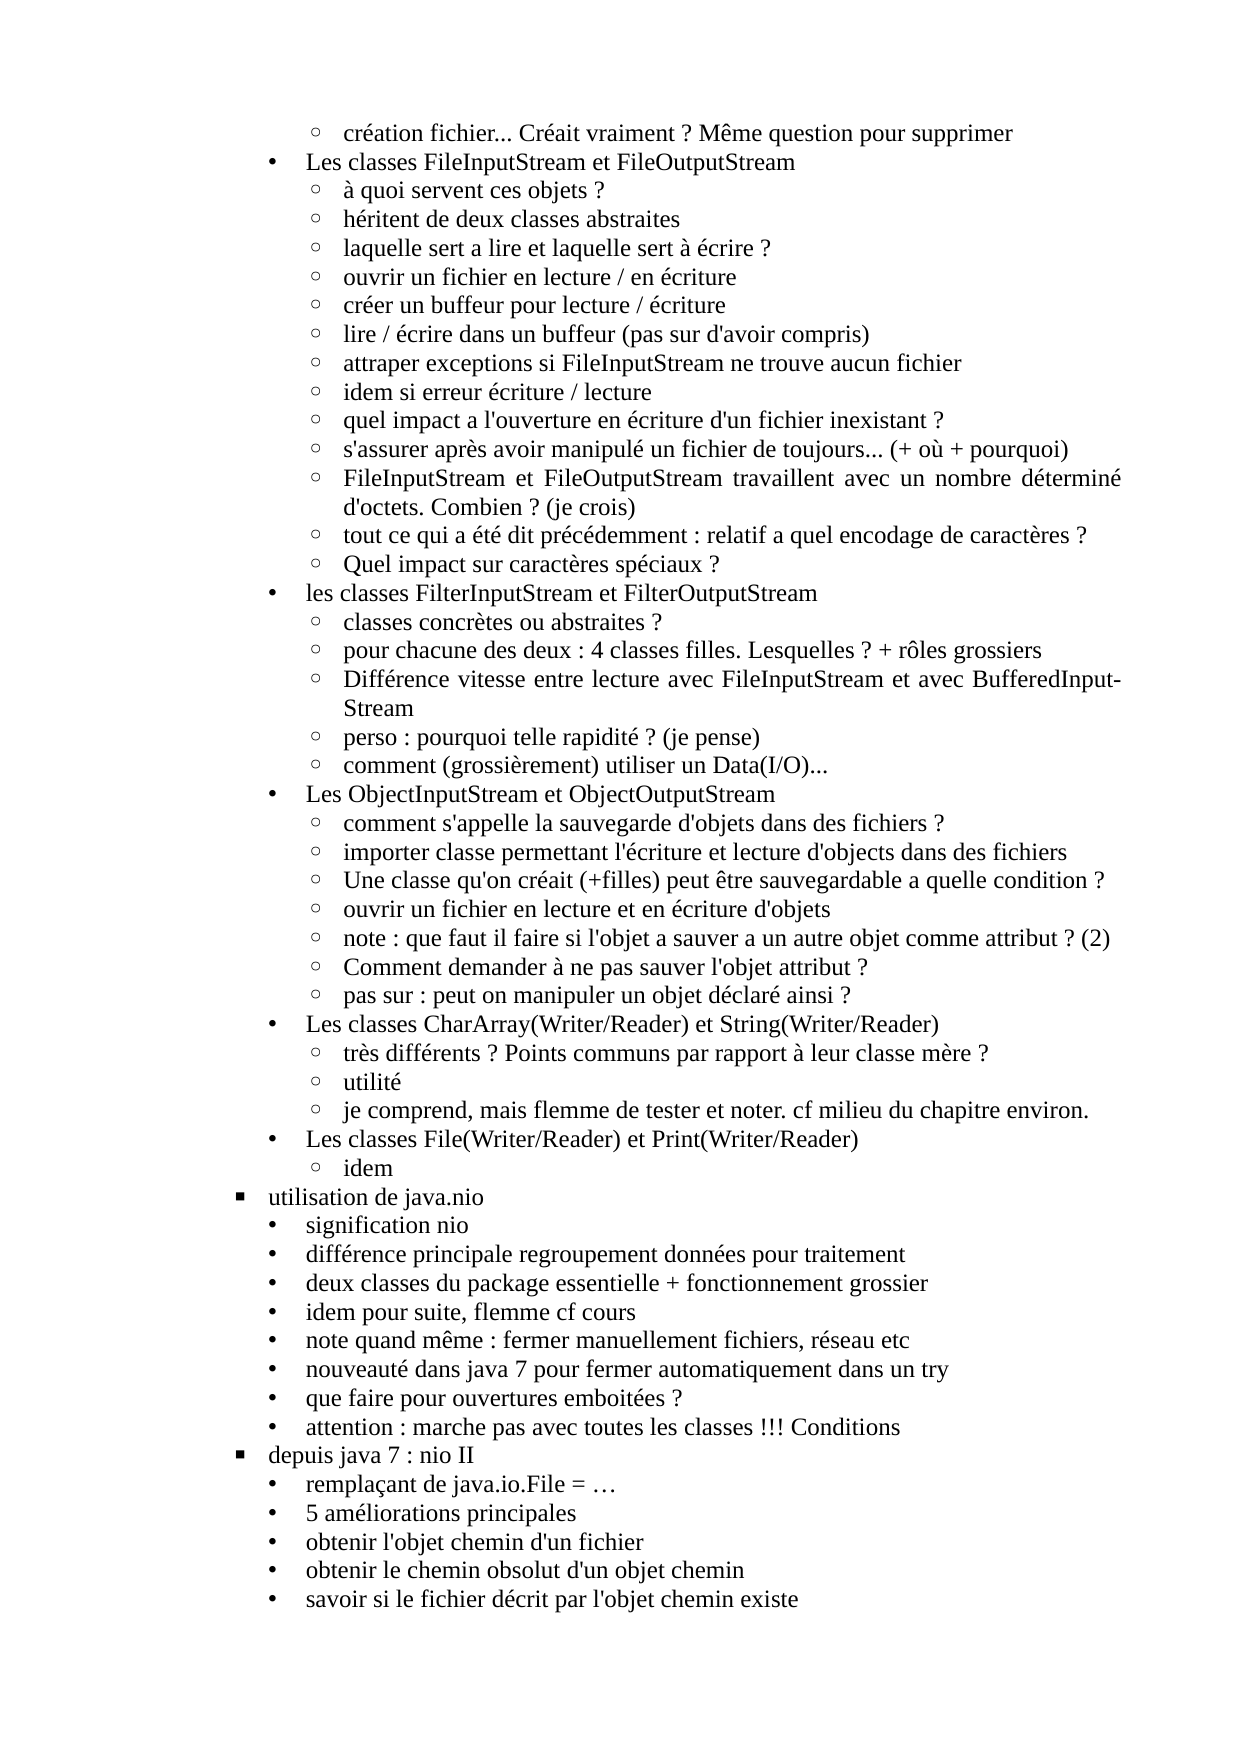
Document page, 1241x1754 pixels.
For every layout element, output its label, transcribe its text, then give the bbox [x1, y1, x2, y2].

list importer classe permettant l'écriture et lecture d'objects dans des fichiers [306, 837, 1122, 866]
list ouvrir un fichier en lecture / en écriture [306, 262, 1122, 291]
list nouveauté dans java 7 pour fermer automatiquement dans un try [268, 1354, 1122, 1383]
list Quel impact sur caractères spéciaux ? [306, 549, 1122, 578]
list perso : pourquoi telle rapidité ? (je pense) [306, 722, 1122, 751]
list obtenir le chemin obsolut d'un objet chemin [268, 1556, 1122, 1584]
list création fichier... Créait vraiment ? Même question pour supprimer [306, 118, 1122, 147]
list attention : marche pas avec toutes les classes !!! Conditions [268, 1412, 1122, 1441]
list note : que faut il faire si l'objet a sauver a un autre objet comme attribut ? (2) [306, 923, 1122, 952]
list que faire pour ouvertures emboitées ? [268, 1383, 1122, 1412]
list note quand même : fermer manuellement fichiers, réseau etc [268, 1326, 1122, 1354]
list je comprend, mais flemme de tester et noter. cf milieu du chapitre environ. [306, 1096, 1122, 1124]
list utilisation de java.nio [231, 1182, 1122, 1211]
list remplaçant de java.io.File = … [268, 1469, 1122, 1498]
list les classes FilterInputStream et FilterOutputStream [268, 578, 1122, 607]
list comment (grossièrement) utiliser un Data(I/O)... [306, 751, 1122, 779]
list classes concrètes ou abstraites ? [306, 607, 1122, 636]
list héritent de deux classes abstraites [306, 204, 1122, 233]
list Les classes File(Writer/Reader) et Print(Writer/Reader) [268, 1124, 1122, 1153]
list pour chacune des deux : 4 classes filles. Lesquelles ? + rôles grossiers [306, 636, 1122, 664]
list comment s'appelle la sauvegarde d'objets dans des fichiers ? [306, 808, 1122, 837]
list depuis java 7 : nio II [231, 1441, 1122, 1469]
list s'assurer après avoir manipulé un fichier de toujours... (+ où + pourquoi) [306, 434, 1122, 463]
list idem pour suite, flemme cf cours [268, 1297, 1122, 1326]
list idem si erreur écriture / lecture [306, 377, 1122, 406]
list attraper exceptions si FileInputStream ne trouve aucun fichier [306, 348, 1122, 377]
list créer un buffeur pour lecture / écriture [306, 291, 1122, 319]
list deux classes du package essentielle + fonctionnement grossier [268, 1268, 1122, 1297]
list lire / écrire dans un buffeur (pas sur d'avoir compris) [306, 319, 1122, 348]
list à quoi servent ces objets ? [306, 176, 1122, 204]
list savoir si le fichier décrit par l'objet chemin existe [268, 1584, 1122, 1613]
list tout ce qui a été dit précédemment : relatif a quel encodage de caractères ? [306, 521, 1122, 549]
list FileInputStream et FileOutputStream travaillent avec un nombre déterminé d'octets. Combien ? (je crois) [306, 463, 1122, 521]
list différence principale regroupement données pour traitement [268, 1239, 1122, 1268]
list signification nio [268, 1211, 1122, 1239]
list Les classes CharArray(Writer/Reader) et String(Writer/Reader) [268, 1009, 1122, 1038]
list laquelle sert a lire et laquelle sert à écrire ? [306, 233, 1122, 262]
list idem [306, 1153, 1122, 1182]
list quel impact a l'ouverture en écriture d'un fichier inexistant ? [306, 406, 1122, 434]
list utilité [306, 1067, 1122, 1096]
list très différents ? Points communs par rapport à leur classe mère ? [306, 1038, 1122, 1067]
list ouvrir un fichier en lecture et en écriture d'objets [306, 894, 1122, 923]
list obtenir l'objet chemin d'un fichier [268, 1527, 1122, 1556]
list Une classe qu'on créait (+filles) peut être sauvegardable a quelle condition ? [306, 866, 1122, 894]
list Différence vitesse entre lecture avec FileInputStream et avec BufferedInput- Stream [306, 664, 1122, 722]
list Les classes FileInputStream et FileOutputStream [268, 147, 1122, 176]
list Les ObjectInputStream et ObjectOutputStream [268, 779, 1122, 808]
list 5 améliorations principales [268, 1498, 1122, 1527]
list pas sur : peut on manipuler un objet déclaré ainsi ? [306, 981, 1122, 1009]
list Comment demander à ne pas sauver l'objet attribut ? [306, 952, 1122, 981]
